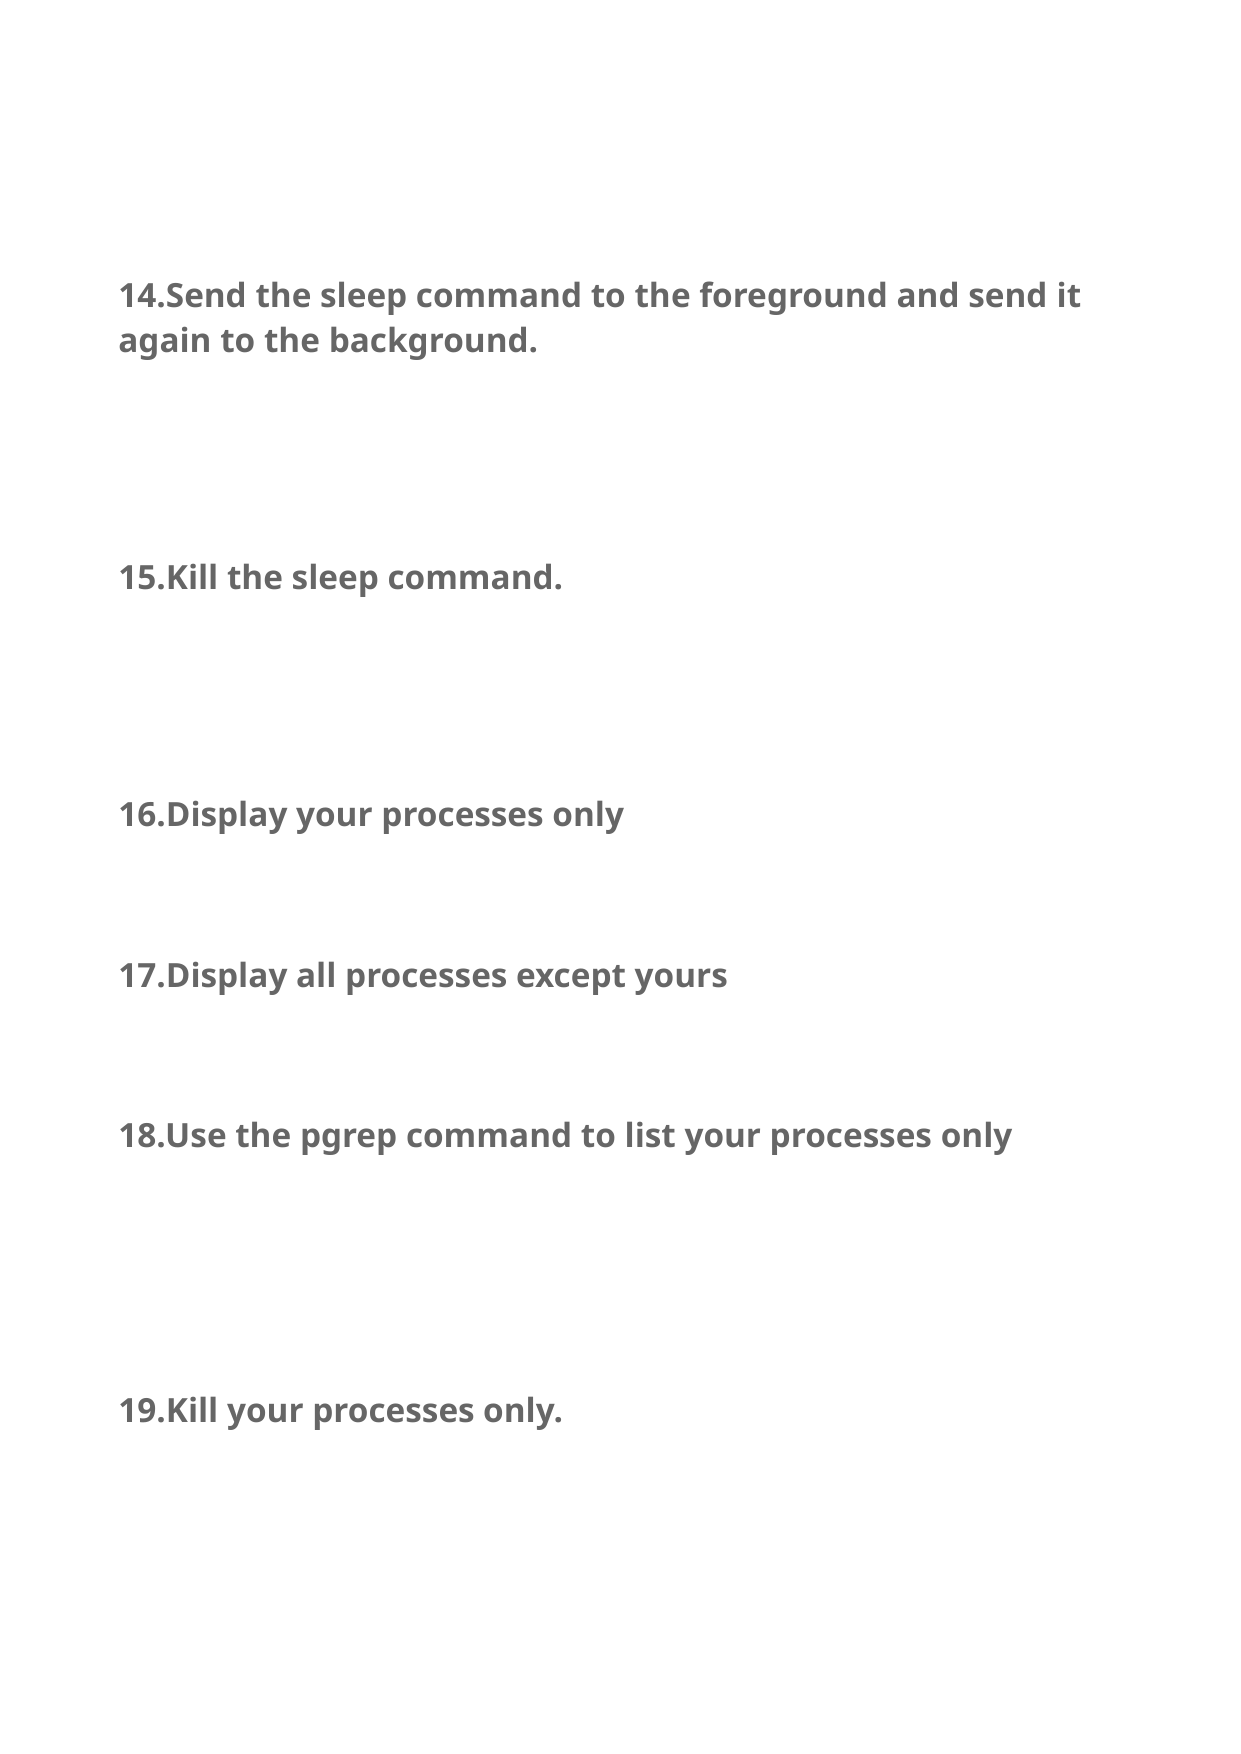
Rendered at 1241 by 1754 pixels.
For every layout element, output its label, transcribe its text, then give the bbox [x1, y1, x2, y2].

text 15.Kill the sleep command. [118, 516, 1122, 599]
text 16.Display your processes only [118, 753, 1122, 836]
text 19.Kill your processes only. [118, 1349, 1122, 1433]
text 18.Use the pgrep command to list your processes only [118, 1073, 1122, 1157]
text 14.Send the sleep command to the foreground and send it again to the background. [118, 233, 1122, 362]
text 17.Display all processes except yours [118, 913, 1122, 997]
